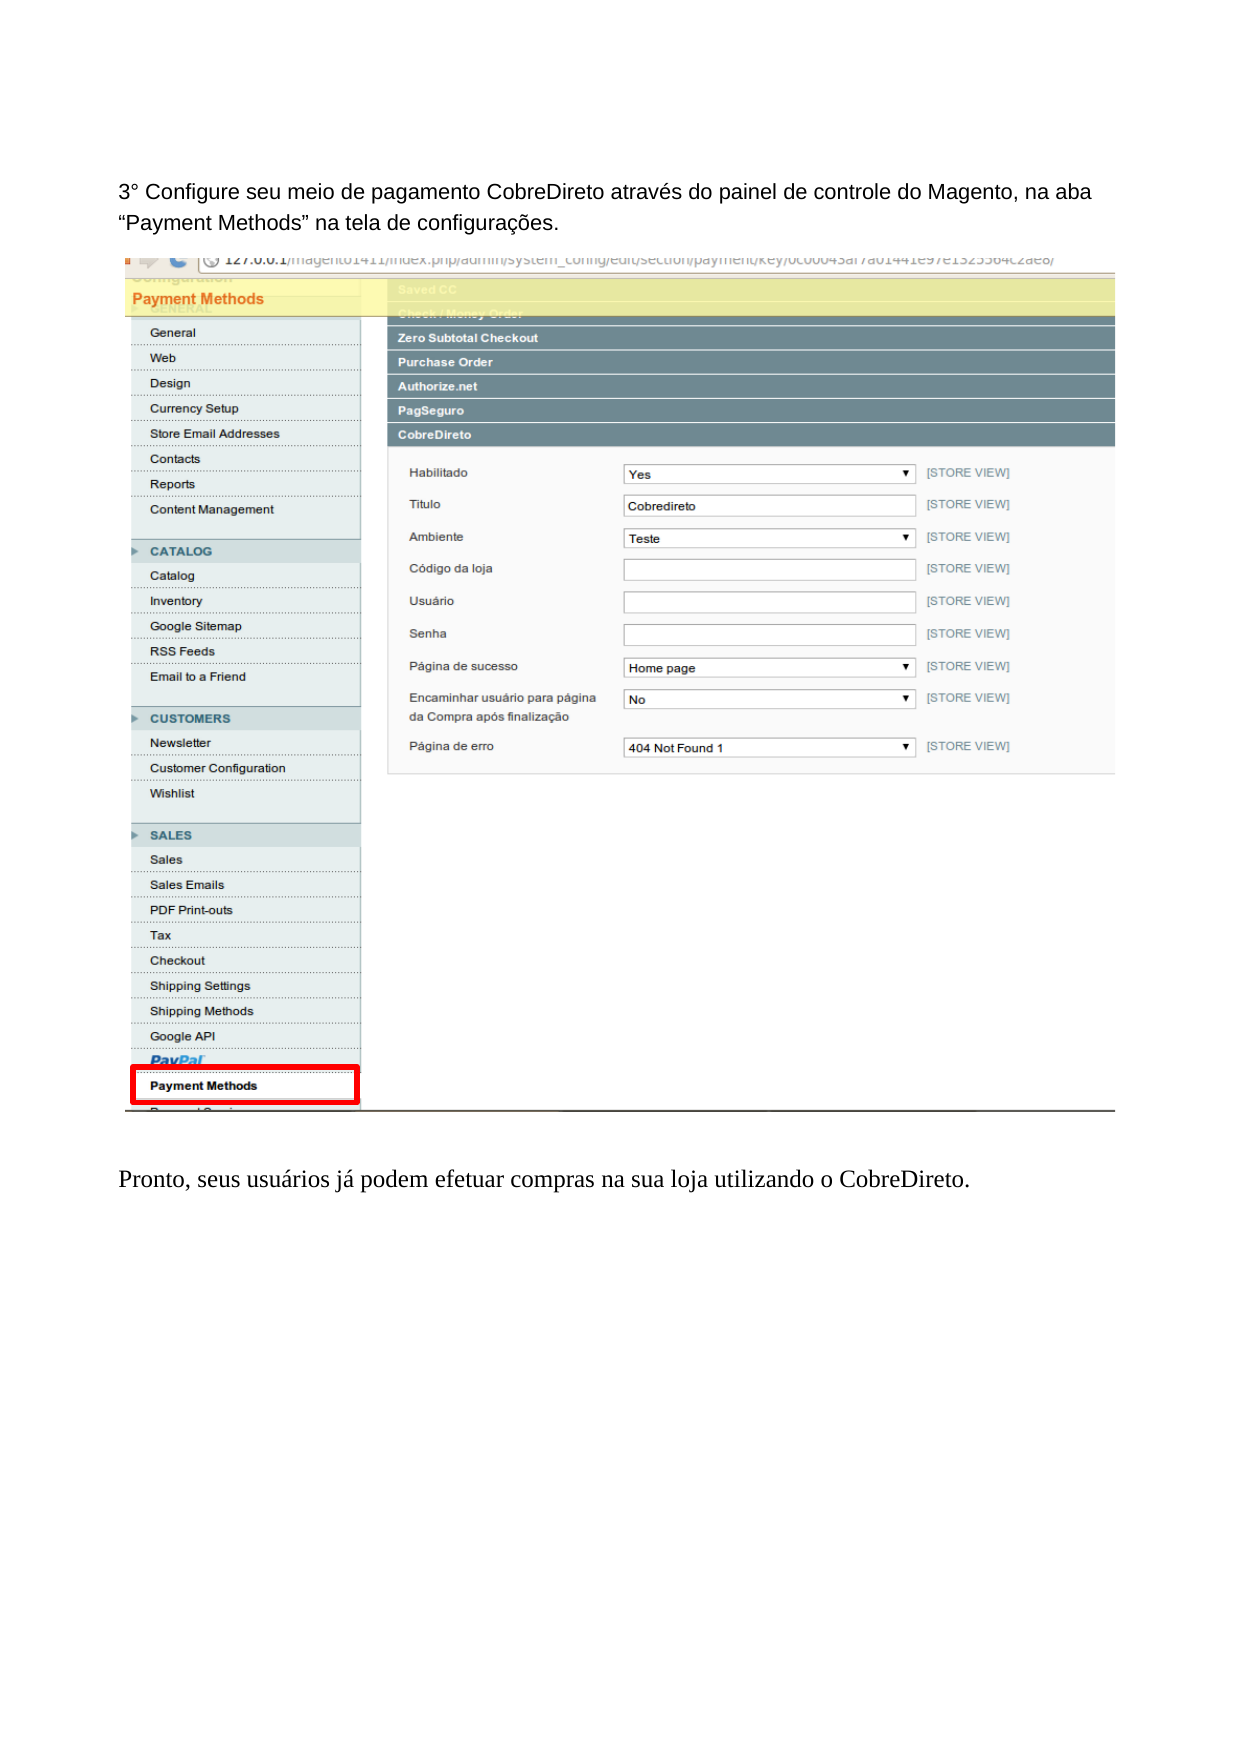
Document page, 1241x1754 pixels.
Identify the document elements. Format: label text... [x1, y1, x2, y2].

picture [125, 258, 1116, 1112]
text Pronto, seus usuários já podem efetuar compras na sua loja utilizando o CobreDireto. [118, 1164, 1122, 1193]
text 3° Configure seu meio de pagamento CobreDireto através do painel de controle do Magento, na aba “Payment Methods” na tela de configurações. [118, 173, 1122, 235]
